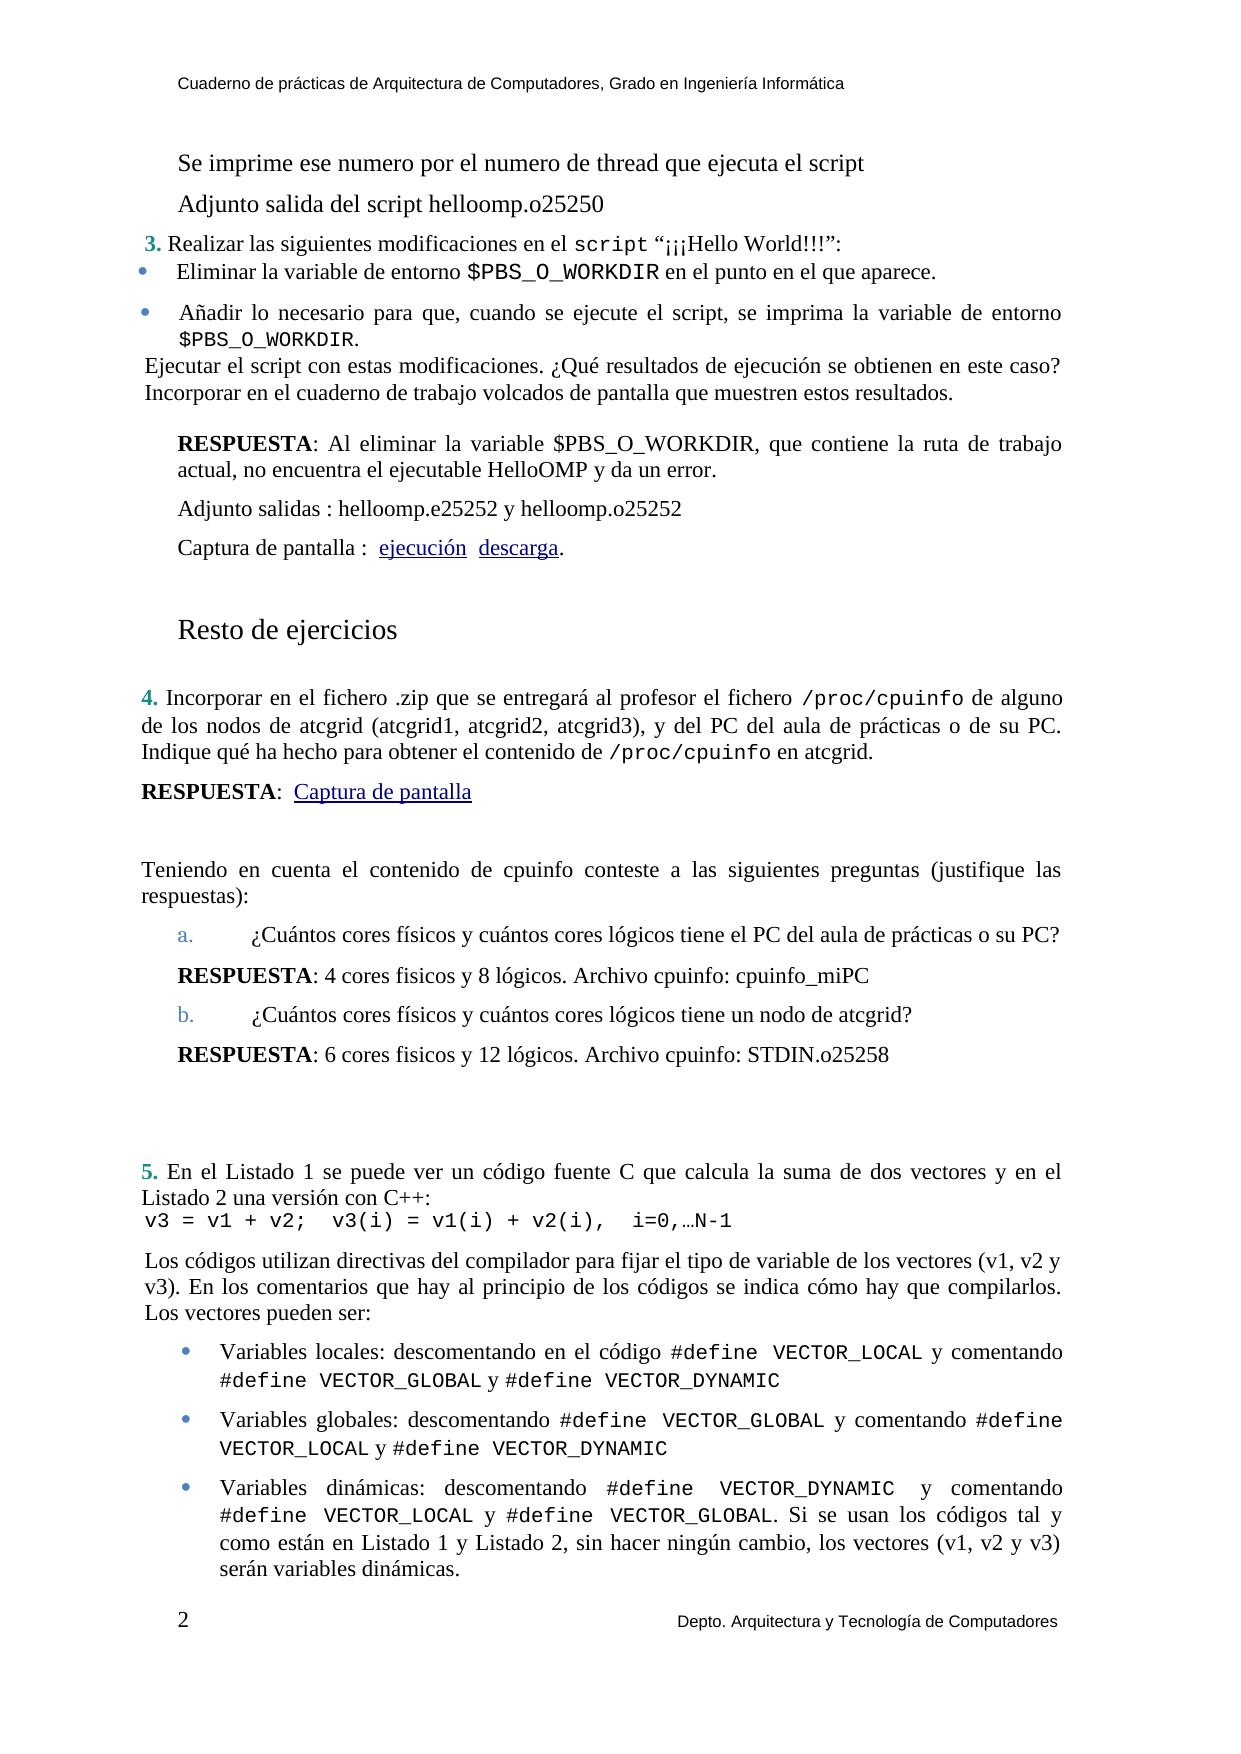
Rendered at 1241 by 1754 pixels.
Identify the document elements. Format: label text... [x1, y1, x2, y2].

text 3. Realizar las siguientes modificaciones en el script “¡¡¡Hello World!!!”: [143, 230, 1063, 258]
list Variables globales: descomentando #define VECTOR_GLOBAL y comentando #define VECTOR_LOCAL y #define VECTOR_DYNAMIC [182, 1406, 1063, 1461]
text a. ¿Cuántos cores físicos y cuántos cores lógicos tiene el PC del aula de prácticas o su PC? [177, 921, 1063, 948]
list Adjunto salida del script helloomp.o25250 [177, 189, 1063, 218]
text Ejecutar el script con estas modificaciones. ¿Qué resultados de ejecución se obtienen en este caso? Incorporar en el cuaderno de trabajo volcados de pantalla que muestren estos resultados. [144, 352, 1063, 405]
list Variables locales: descomentando en el código #define VECTOR_LOCAL y comentando #define VECTOR_GLOBAL y #define VECTOR_DYNAMIC [182, 1338, 1063, 1393]
list RESPUESTA: Al eliminar la variable $PBS_O_WORKDIR, que contiene la ruta de trabajo actual, no encuentra el ejecutable HelloOMP y da un error. [177, 430, 1063, 483]
list Teniendo en cuenta el contenido de cpuinfo conteste a las siguientes preguntas (justifique las respuestas): [103, 856, 1063, 909]
list Eliminar la variable de entorno $PBS_O_WORKDIR en el punto en el que aparece. [138, 258, 1063, 286]
text b. ¿Cuántos cores físicos y cuántos cores lógicos tiene un nodo de atcgrid? [177, 1001, 1063, 1027]
list Añadir lo necesario para que, cuando se ejecute el script, se imprima la variable de entorno $PBS_O_WORKDIR. [141, 298, 1063, 352]
list Se imprime ese numero por el numero de thread que ejecuta el script [177, 148, 1063, 176]
list RESPUESTA: Captura de pantalla [103, 778, 1063, 805]
list 5. En el Listado 1 se puede ver un código fuente C que calcula la suma de dos vectores y en el Listado 2 una versión con C++: [103, 1158, 1063, 1211]
list Adjunto salidas : helloomp.e25252 y helloomp.o25252 [177, 495, 1063, 522]
list Captura de pantalla : ejecución descarga. [177, 534, 1063, 561]
text Los códigos utilizan directivas del compilador para fijar el tipo de variable de los vectores (v1, v2 y v3). En los comentarios que hay al principio de los códigos se indica cómo hay que compilarlos. Los vectores pueden ser: [144, 1247, 1063, 1326]
list 4. Incorporar en el fichero .zip que se entregará al profesor el fichero /proc/cpuinfo de alguno de los nodos de atcgrid (atcgrid1, atcgrid2, atcgrid3), y del PC del aula de prácticas o de su PC. Indique qué ha hecho para obtener el contenido de /proc/cpuinfo en atcgrid. [103, 684, 1063, 766]
text v3 = v1 + v2; v3(i) = v1(i) + v2(i), i=0,…N-1 [144, 1211, 1063, 1234]
list Variables dinámicas: descomentando #define VECTOR_DYNAMIC y comentando #define VECTOR_LOCAL y #define VECTOR_GLOBAL. Si se usan los códigos tal y como están en Listado 1 y Listado 2, sin hacer ningún cambio, los vectores (v1, v2 y v3) serán variables dinámicas. [182, 1474, 1063, 1582]
list RESPUESTA: 6 cores fisicos y 12 lógicos. Archivo cpuinfo: STDIN.o25258 [177, 1041, 1063, 1068]
list RESPUESTA: 4 cores fisicos y 8 lógicos. Archivo cpuinfo: cpuinfo_miPC [177, 962, 1063, 989]
list Resto de ejercicios [177, 612, 1063, 646]
